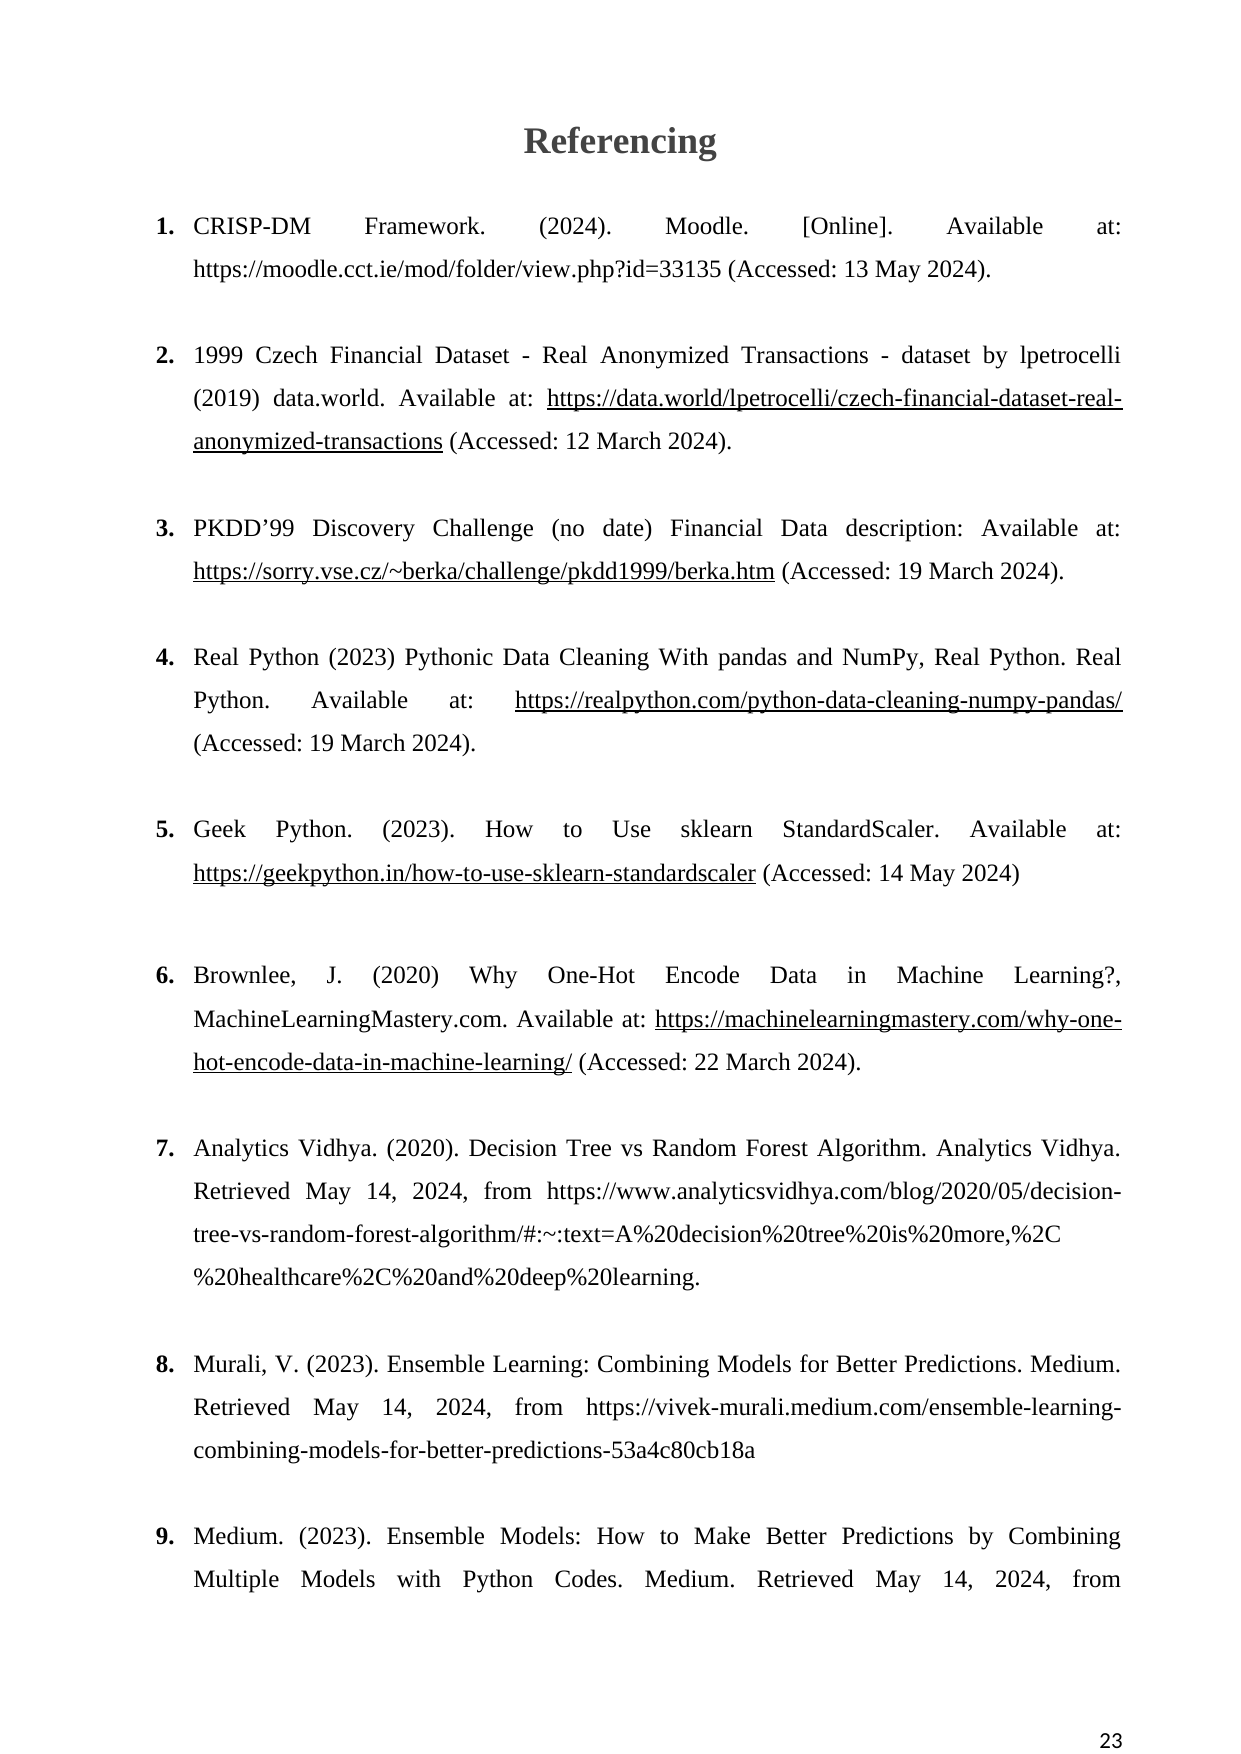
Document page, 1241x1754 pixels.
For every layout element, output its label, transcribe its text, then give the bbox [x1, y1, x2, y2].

list Real Python (2023) Pythonic Data Cleaning With pandas and NumPy, Real Python. Real Python. Available at: https://realpython.com/python-data-cleaning-numpy-pandas/ (Accessed: 19 March 2024). [156, 642, 1122, 757]
list Analytics Vidhya. (2020). Decision Tree vs Random Forest Algorithm. Analytics Vidhya. Retrieved May 14, 2024, from https://www.analyticsvidhya.com/blog/2020/05/decision-tree-vs-random-forest-algorithm/#:~:text=A%20decision%20tree%20is%20more,%2C%20healthcare%2C%20and%20deep%20learning. [156, 1133, 1122, 1291]
list Murali, V. (2023). Ensemble Learning: Combining Models for Better Predictions. Medium. Retrieved May 14, 2024, from https://vivek-murali.medium.com/ensemble-learning-combining-models-for-better-predictions-53a4c80cb18a [156, 1349, 1122, 1464]
list PKDD’99 Discovery Challenge (no date) Financial Data description: Available at: https://sorry.vse.cz/~berka/challenge/pkdd1999/berka.htm (Accessed: 19 March 2024). [156, 513, 1122, 584]
list Medium. (2023). Ensemble Models: How to Make Better Predictions by Combining Multiple Models with Python Codes. Medium. Retrieved May 14, 2024, from [156, 1521, 1122, 1593]
list CRISP-DM Framework. (2024). Moodle. [Online]. Available at: https://moodle.cct.ie/mod/folder/view.php?id=33135 (Accessed: 13 May 2024). [156, 211, 1122, 283]
subtitle Referencing [118, 118, 1122, 161]
list Geek Python. (2023). How to Use sklearn StandardScaler. Available at: https://geekpython.in/how-to-use-sklearn-standardscaler (Accessed: 14 May 2024) [156, 814, 1122, 886]
list Brownlee, J. (2020) Why One-Hot Encode Data in Machine Learning?, MachineLearningMastery.com. Available at: https://machinelearningmastery.com/why-one-hot-encode-data-in-machine-learning/ (Accessed: 22 March 2024). [156, 961, 1122, 1076]
list 1999 Czech Financial Dataset - Real Anonymized Transactions - dataset by lpetrocelli (2019) data.world. Available at: https://data.world/lpetrocelli/czech-financial-dataset-real-anonymized-transactions (Accessed: 12 March 2024). [156, 340, 1122, 455]
